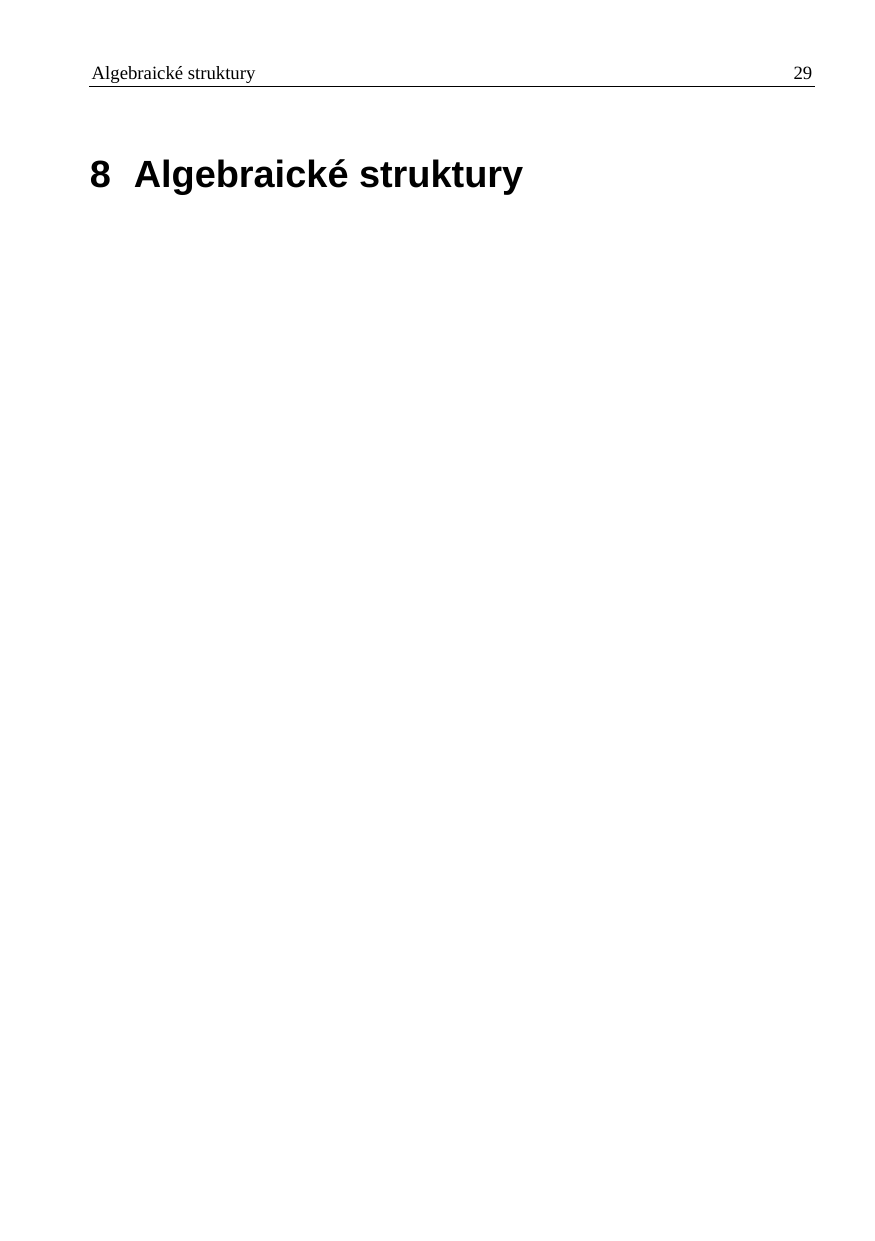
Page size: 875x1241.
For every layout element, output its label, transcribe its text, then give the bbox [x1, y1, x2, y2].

subtitle Algebraické struktury [79, 151, 815, 195]
